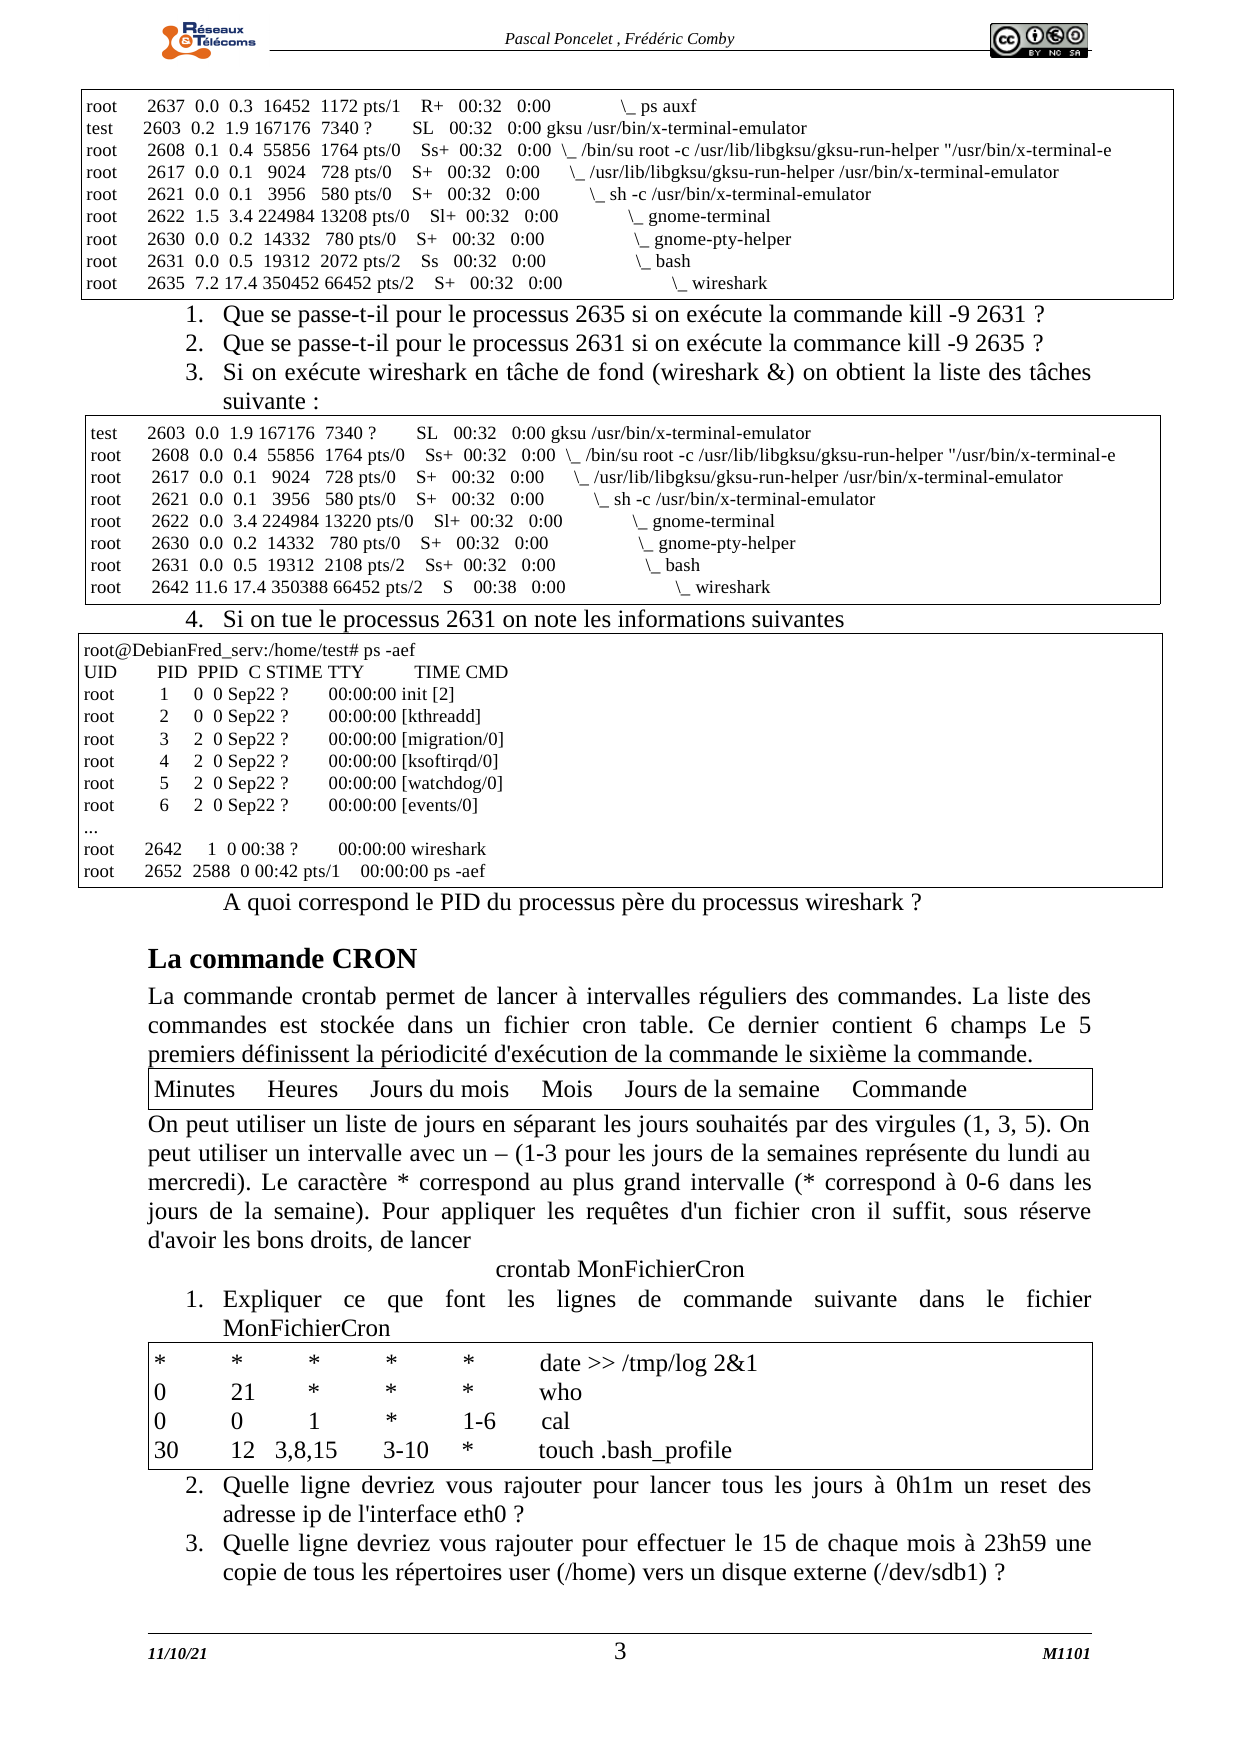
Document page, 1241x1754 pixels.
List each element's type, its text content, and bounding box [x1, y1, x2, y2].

list Quelle ligne devriez vous rajouter pour lancer tous les jours à 0h1m un reset des adresse ip de l'interface eth0 ? [185, 1470, 1092, 1528]
text On peut utiliser un liste de jours en séparant les jours souhaités par des virgules (1, 3, 5). On peut utiliser un intervalle avec un – (1-3 pour les jours de la semaines représente du lundi au mercredi). Le caractère * correspond au plus grand intervalle (* correspond à 0-6 dans les jours de la semaine). Pour appliquer les requêtes d'un fichier cron il suffit, sous réserve d'avoir les bons droits, de lancer [148, 1110, 1092, 1254]
text La commande crontab permet de lancer à intervalles réguliers des commandes. La liste des commandes est stockée dans un fichier cron table. Ce dernier contient 6 champs Le 5 premiers définissent la périodicité d'exécution de la commande le sixième la commande. [148, 981, 1092, 1068]
list Quelle ligne devriez vous rajouter pour effectuer le 15 de chaque mois à 23h59 une copie de tous les répertoires user (/home) vers un disque externe (/dev/sdb1) ? [185, 1528, 1092, 1586]
list Si on exécute wireshark en tâche de fond (wireshark &) on obtient la liste des tâches suivante : [185, 357, 1092, 415]
subtitle La commande CRON [148, 941, 1092, 975]
table_header root 2637 0.0 0.3 16452 1172 pts/1 R+ 00:32 0:00 \_ ps auxf test 2603 0.2 1.9 167176 7340 ? SL 00:32 0:00 gksu /usr/bin/x-terminal-emulator root 2608 0.1 0.4 55856 1764 pts/0 Ss+ 00:32 0:00 \_ /bin/su root -c /usr/lib/libgksu/gksu-run-helper "/usr/bin/x-terminal-e root 2617 0.0 0.1 9024 728 pts/0 S+ 00:32 0:00 \_ /usr/lib/libgksu/gksu-run-helper /usr/bin/x-terminal-emulator root 2621 0.0 0.1 3956 580 pts/0 S+ 00:32 0:00 \_ sh -c /usr/bin/x-terminal-emulator root 2622 1.5 3.4 224984 13208 pts/0 Sl+ 00:32 0:00 \_ gnome-terminal root 2630 0.0 0.2 14332 780 pts/0 S+ 00:32 0:00 \_ gnome-pty-helper root 2631 0.0 0.5 19312 2072 pts/2 Ss 00:32 0:00 \_ bash root 2635 7.2 17.4 350452 66452 pts/2 S+ 00:32 0:00 \_ wireshark [82, 90, 1173, 299]
table_header * * * * * date >> /tmp/log 2&1 0 21 * * * who 0 0 1 * 1-6 cal 30 12 3,8,15 3-10 * touch .bash_profile [149, 1343, 1092, 1469]
list Si on tue le processus 2631 on note les informations suivantes [185, 605, 1092, 633]
picture [147, 14, 270, 67]
list Que se passe-t-il pour le processus 2635 si on exécute la commande kill -9 2631 ? [185, 300, 1092, 328]
text crontab MonFichierCron [148, 1254, 1092, 1283]
list A quoi correspond le PID du processus père du processus wireshark ? [185, 888, 1092, 916]
table_header root@DebianFred_serv:/home/test# ps -aef UID PID PPID C STIME TTY TIME CMD root 1 0 0 Sep22 ? 00:00:00 init [2] root 2 0 0 Sep22 ? 00:00:00 [kthreadd] root 3 2 0 Sep22 ? 00:00:00 [migration/0] root 4 2 0 Sep22 ? 00:00:00 [ksoftirqd/0] root 5 2 0 Sep22 ? 00:00:00 [watchdog/0] root 6 2 0 Sep22 ? 00:00:00 [events/0] ... root 2642 1 0 00:38 ? 00:00:00 wireshark root 2652 2588 0 00:42 pts/1 00:00:00 ps -aef [79, 634, 1162, 887]
table_header test 2603 0.0 1.9 167176 7340 ? SL 00:32 0:00 gksu /usr/bin/x-terminal-emulator root 2608 0.0 0.4 55856 1764 pts/0 Ss+ 00:32 0:00 \_ /bin/su root -c /usr/lib/libgksu/gksu-run-helper "/usr/bin/x-terminal-e root 2617 0.0 0.1 9024 728 pts/0 S+ 00:32 0:00 \_ /usr/lib/libgksu/gksu-run-helper /usr/bin/x-terminal-emulator root 2621 0.0 0.1 3956 580 pts/0 S+ 00:32 0:00 \_ sh -c /usr/bin/x-terminal-emulator root 2622 0.0 3.4 224984 13220 pts/0 Sl+ 00:32 0:00 \_ gnome-terminal root 2630 0.0 0.2 14332 780 pts/0 S+ 00:32 0:00 \_ gnome-pty-helper root 2631 0.0 0.5 19312 2108 pts/2 Ss+ 00:32 0:00 \_ bash root 2642 11.6 17.4 350388 66452 pts/2 S 00:38 0:00 \_ wireshark [86, 416, 1160, 603]
list Que se passe-t-il pour le processus 2631 si on exécute la commance kill -9 2635 ? [185, 328, 1092, 357]
table_header Minutes Heures Jours du mois Mois Jours de la semaine Commande [149, 1069, 1092, 1109]
picture [990, 23, 1088, 58]
list Expliquer ce que font les lignes de commande suivante dans le fichier MonFichierCron [185, 1283, 1092, 1342]
